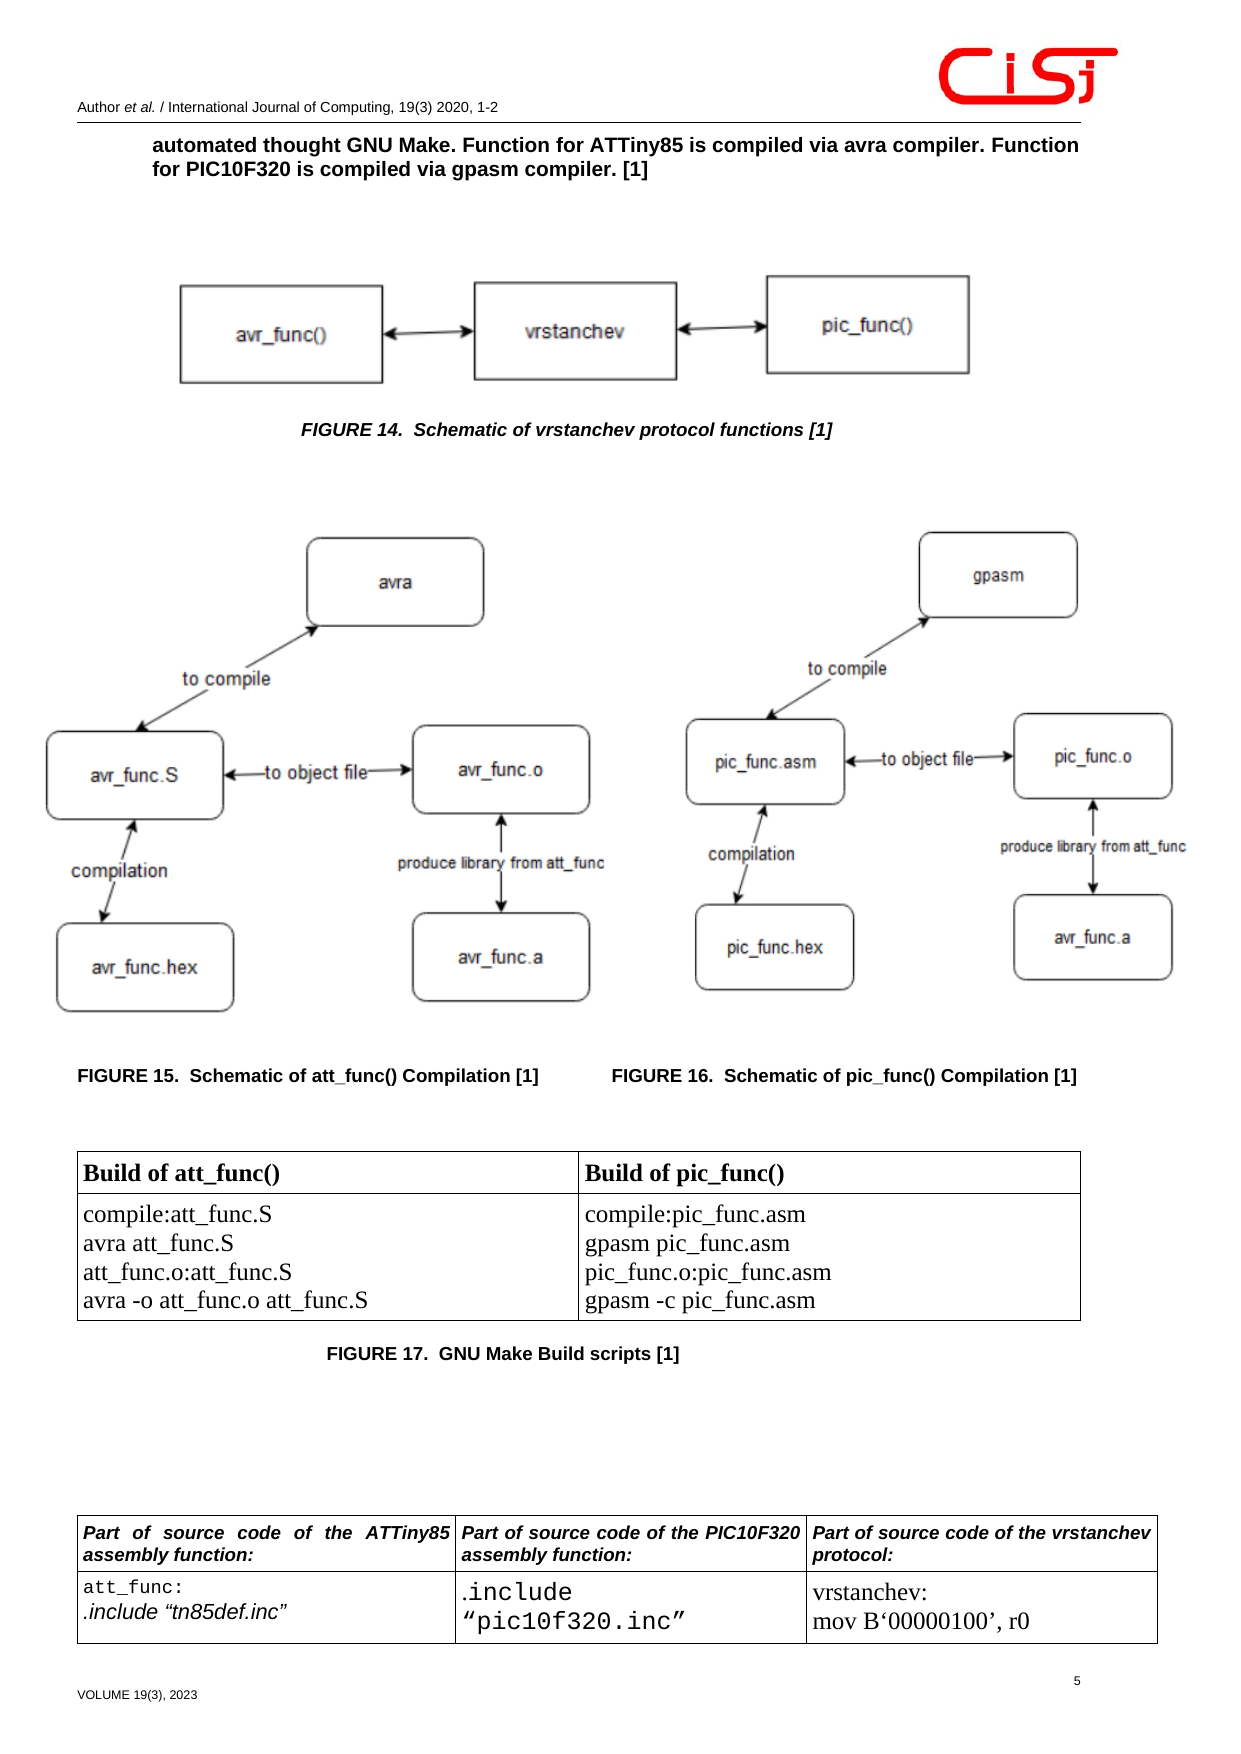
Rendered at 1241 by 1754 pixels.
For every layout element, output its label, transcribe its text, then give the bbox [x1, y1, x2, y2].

table_header Part of source code of the vrstanchev protocol: [807, 1516, 1157, 1571]
text FIGURE 17. GNU Make Build scripts [1] [77, 1343, 1081, 1364]
text FIGURE 15. Schematic of att_func() Compilation [1] FIGURE 16. Schematic of pic_func() Compilation [1] [77, 1065, 1081, 1087]
table_cell vrstanchev: mov B‘00000100’, r0 [807, 1572, 1157, 1642]
table_header Part of source code of the ATTiny85 assembly function: [78, 1516, 455, 1571]
table_cell compile:att_func.S avra att_func.S att_func.o:att_func.S avra -o att_func.o att_func.S [78, 1194, 578, 1320]
table_cell .include “pic10f320.inc” [456, 1572, 806, 1642]
list automated thought GNU Make. Function for ATTiny85 is compiled via avra compiler. Function for PIC10F320 is compiled via gpasm compiler. [1] [114, 133, 1081, 181]
picture [45, 524, 605, 1024]
table_header Build of att_func() [78, 1152, 578, 1192]
picture [683, 519, 1188, 1003]
table_cell att_func: .include “tn85def.inc” [78, 1572, 455, 1642]
text FIGURE 14. Schematic of vrstanchev protocol functions [1] [77, 418, 1081, 440]
table_cell compile:pic_func.asm gpasm pic_func.asm pic_func.o:pic_func.asm gpasm -c pic_func.asm [579, 1194, 1080, 1320]
table_header Part of source code of the PIC10F320 assembly function: [456, 1516, 806, 1571]
table_header Build of pic_func() [579, 1152, 1080, 1192]
picture [169, 266, 989, 403]
picture [933, 37, 1123, 113]
